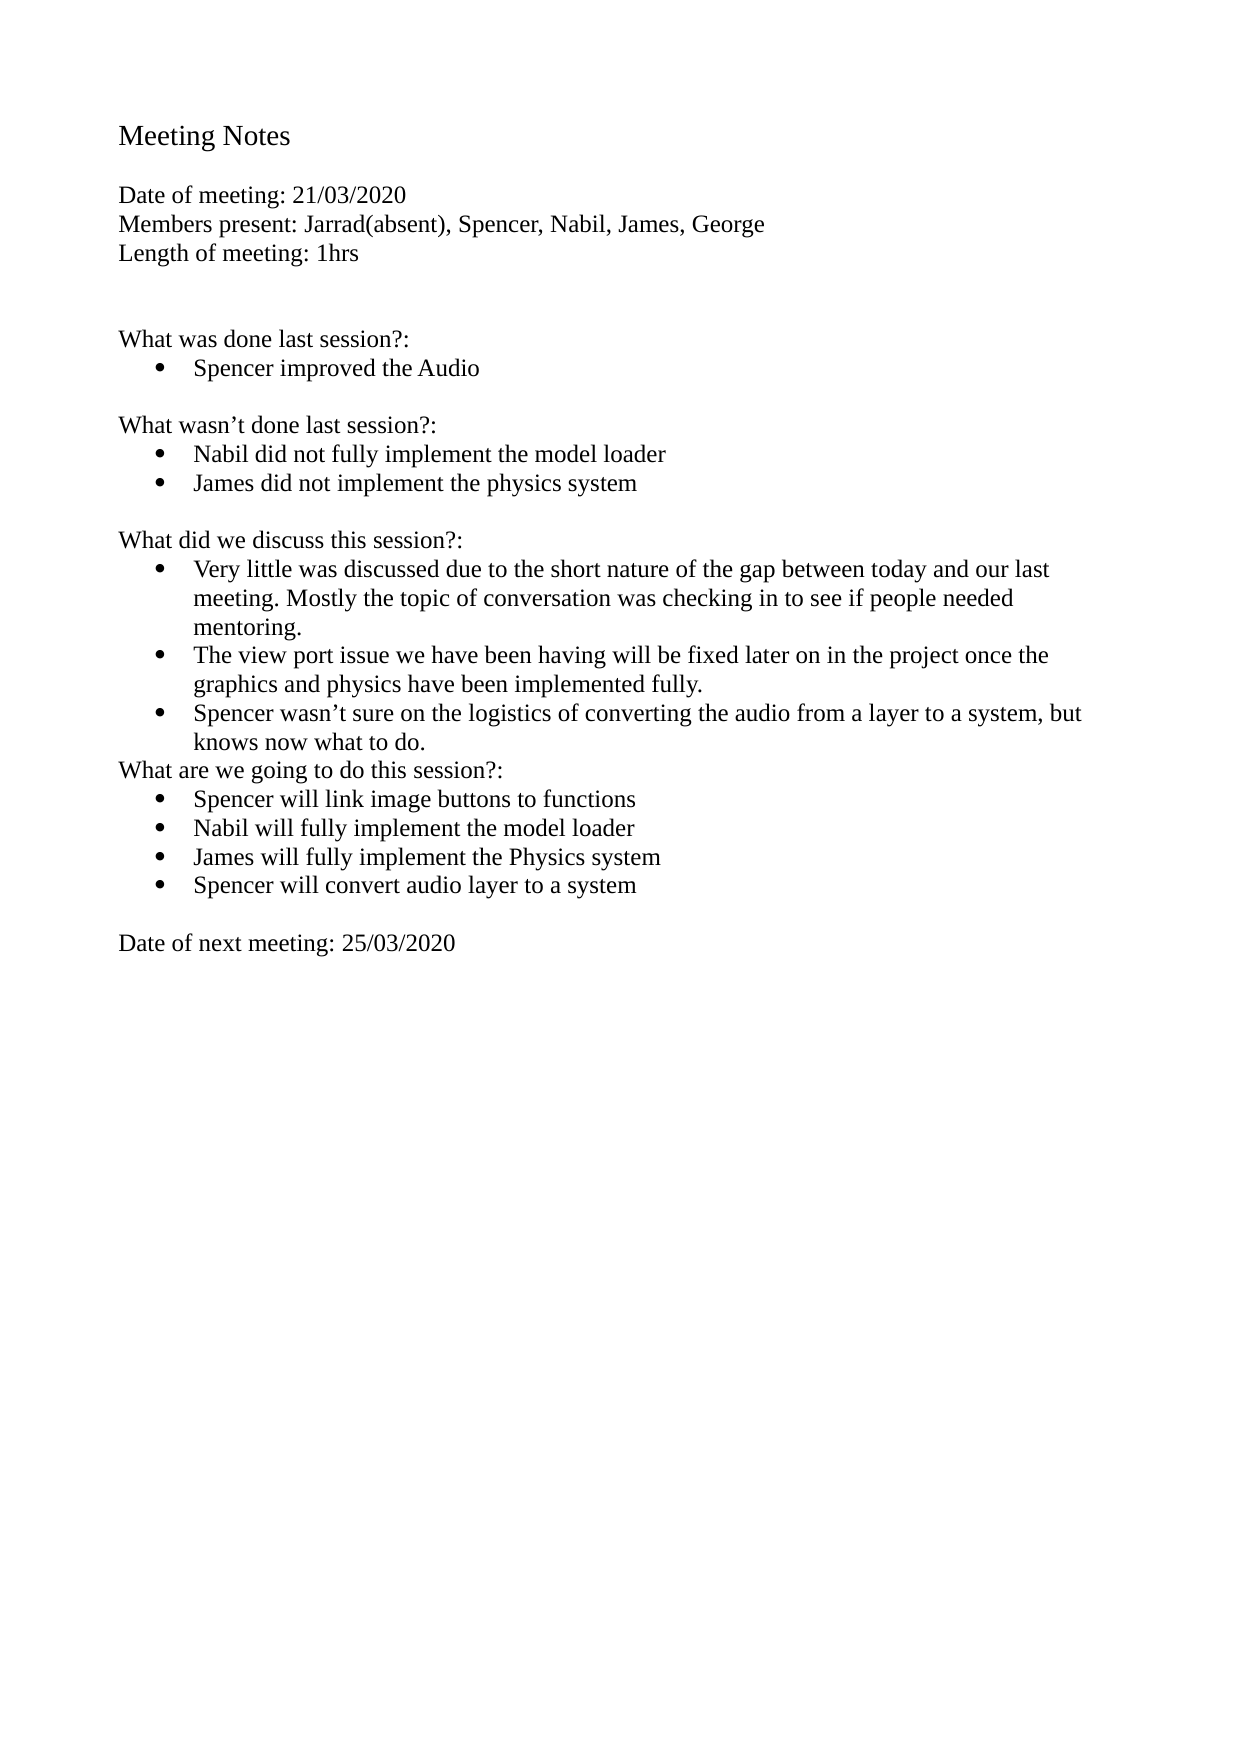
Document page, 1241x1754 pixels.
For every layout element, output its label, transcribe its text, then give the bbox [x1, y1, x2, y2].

list The view port issue we have been having will be fixed later on in the project once the graphics and physics have been implemented fully. [156, 640, 1122, 698]
text Length of meeting: 1hrs [118, 238, 1122, 267]
text What wasn’t done last session?: [118, 410, 1122, 439]
text What did we discuss this session?: [118, 525, 1122, 554]
list Spencer improved the Audio [156, 353, 1122, 382]
text Date of meeting: 21/03/2020 [118, 180, 1122, 209]
text What was done last session?: [118, 324, 1122, 353]
list James will fully implement the Physics system [156, 842, 1122, 870]
list Spencer will convert audio layer to a system [156, 870, 1122, 899]
text Meeting Notes [118, 118, 1122, 152]
text What are we going to do this session?: [118, 755, 1122, 784]
text Members present: Jarrad(absent), Spencer, Nabil, James, George [118, 209, 1122, 238]
text Date of next meeting: 25/03/2020 [118, 928, 1122, 957]
list James did not implement the physics system [156, 468, 1122, 497]
list Very little was discussed due to the short nature of the gap between today and our last meeting. Mostly the topic of conversation was checking in to see if people needed mentoring. [156, 554, 1122, 640]
list Nabil did not fully implement the model loader [156, 439, 1122, 468]
list Spencer wasn’t sure on the logistics of converting the audio from a layer to a system, but knows now what to do. [156, 698, 1122, 755]
list Spencer will link image buttons to functions [156, 784, 1122, 813]
list Nabil will fully implement the model loader [156, 813, 1122, 842]
